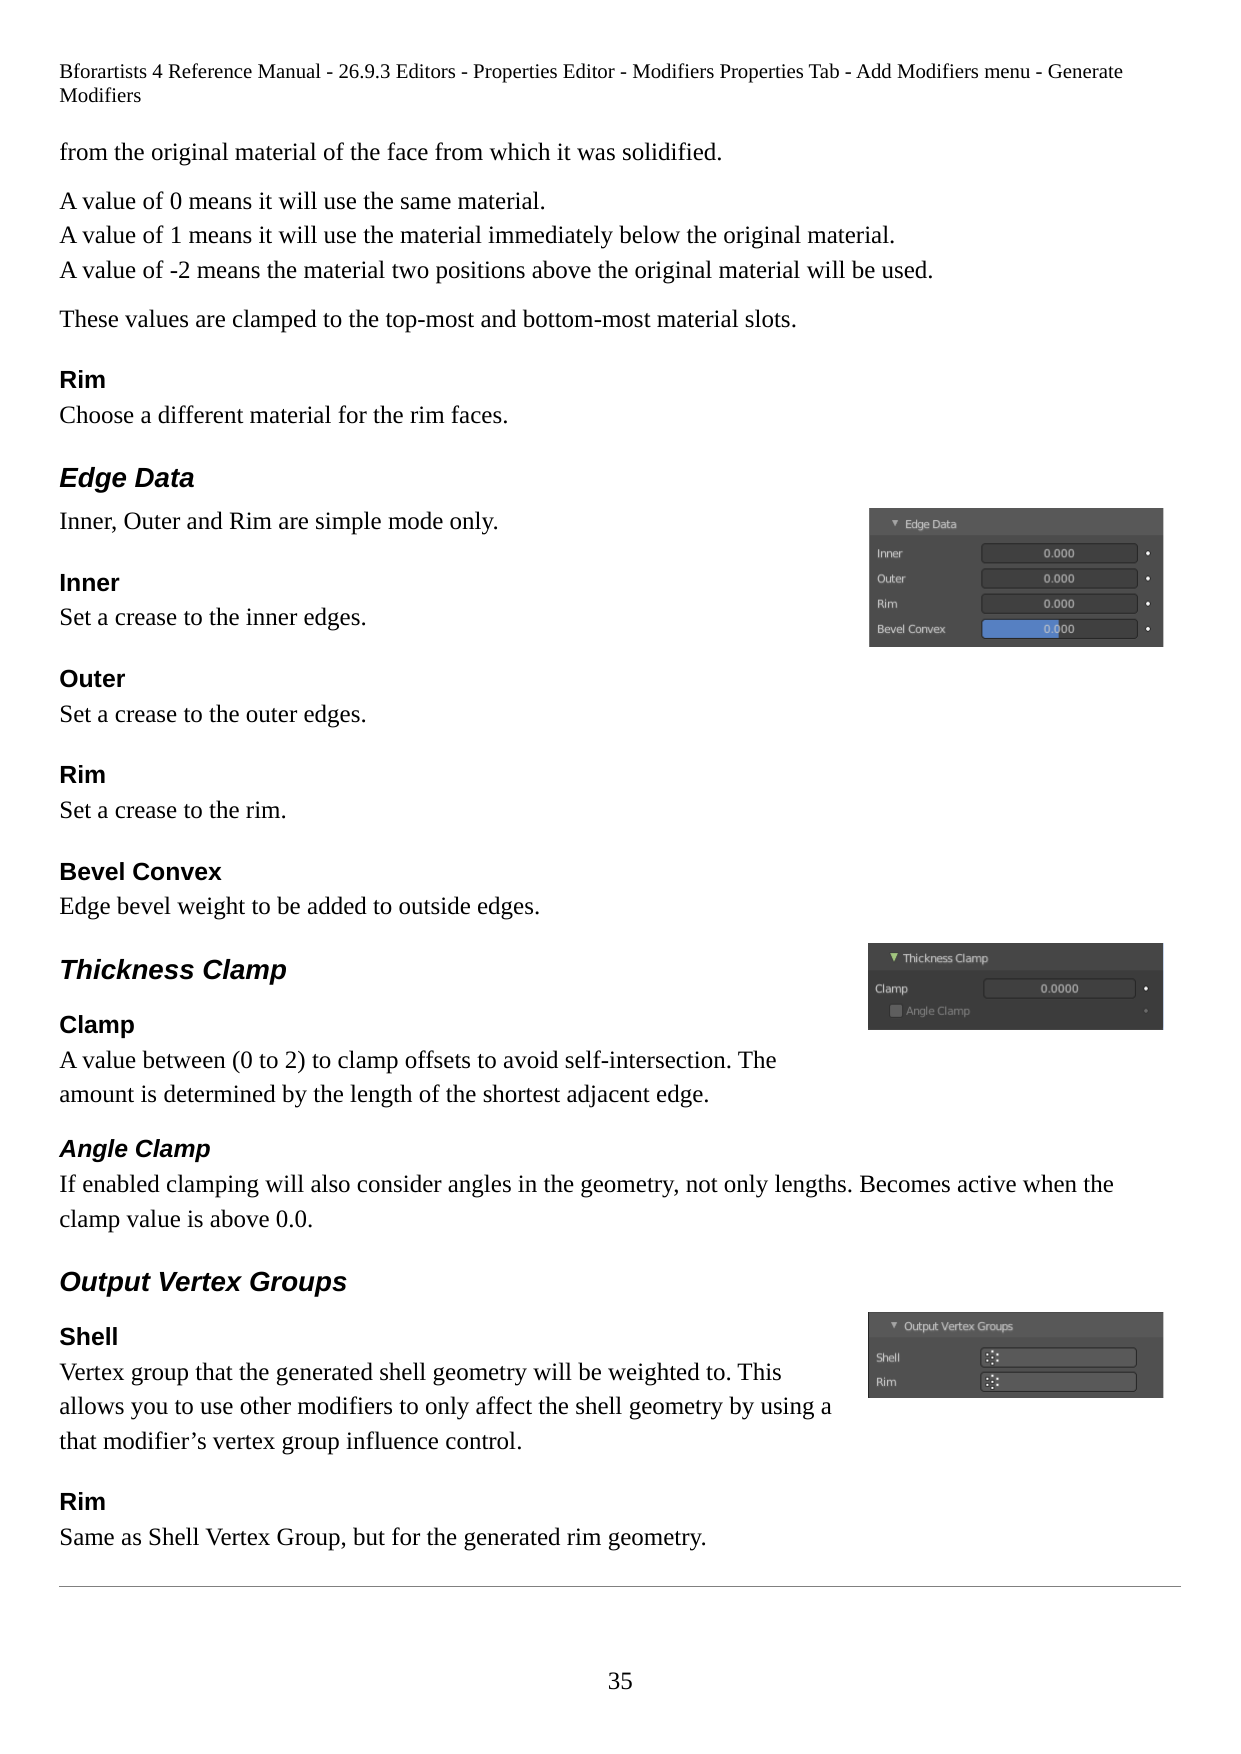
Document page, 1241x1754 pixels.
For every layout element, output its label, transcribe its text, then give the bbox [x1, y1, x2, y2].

subtitle [1164, 568, 1181, 596]
text If enabled clamping will also consider angles in the geometry, not only lengths. Becomes active when the clamp value is above 0.0. [59, 1169, 1181, 1232]
text These values are clamped to the top-most and bottom-most material slots. [59, 304, 1181, 332]
picture [868, 943, 1164, 1030]
subtitle Rim [59, 365, 1181, 394]
subtitle Thickness Clamp [59, 953, 868, 985]
text Vertex group that the generated shell geometry will be weighted to. This allows you to use other modifiers to only affect the shell geometry by using a that modifier’s vertex group influence control. [59, 1357, 1181, 1455]
text Same as Shell Vertex Group, but for the generated rim geometry. [59, 1522, 1181, 1551]
subtitle Bevel Convex [59, 857, 1181, 885]
subtitle [1164, 953, 1181, 985]
subtitle Output Vertex Groups [59, 1265, 1181, 1297]
text A value of 0 means it will use the same material. A value of 1 means it will use the material immediately below the original material. A value of -2 means the material two positions above the original material will be used. [59, 186, 1181, 283]
text from the original material of the face from which it was solidified. [59, 137, 1181, 165]
subtitle Outer [59, 664, 1181, 692]
subtitle Rim [59, 1487, 1181, 1516]
subtitle Inner [59, 568, 869, 596]
text Edge bevel weight to be added to outside edges. [59, 891, 1181, 920]
text Set a crease to the inner edges. [59, 602, 869, 631]
subtitle [1164, 1322, 1181, 1351]
picture [868, 1312, 1164, 1398]
subtitle Shell [59, 1322, 868, 1351]
text Set a crease to the rim. [59, 795, 1181, 824]
text A value between (0 to 2) to clamp offsets to avoid self-intersection. The amount is determined by the length of the shortest adjacent edge. [59, 1045, 1181, 1108]
text Inner, Outer and Rim are simple mode only. [59, 506, 1181, 535]
text Choose a different material for the rim faces. [59, 400, 1181, 429]
subtitle Angle Clamp [59, 1134, 1181, 1163]
picture [869, 508, 1164, 647]
subtitle Clamp [59, 1010, 1181, 1038]
subtitle Rim [59, 760, 1181, 789]
subtitle Edge Data [59, 462, 1181, 493]
text Set a crease to the outer edges. [59, 699, 1181, 727]
